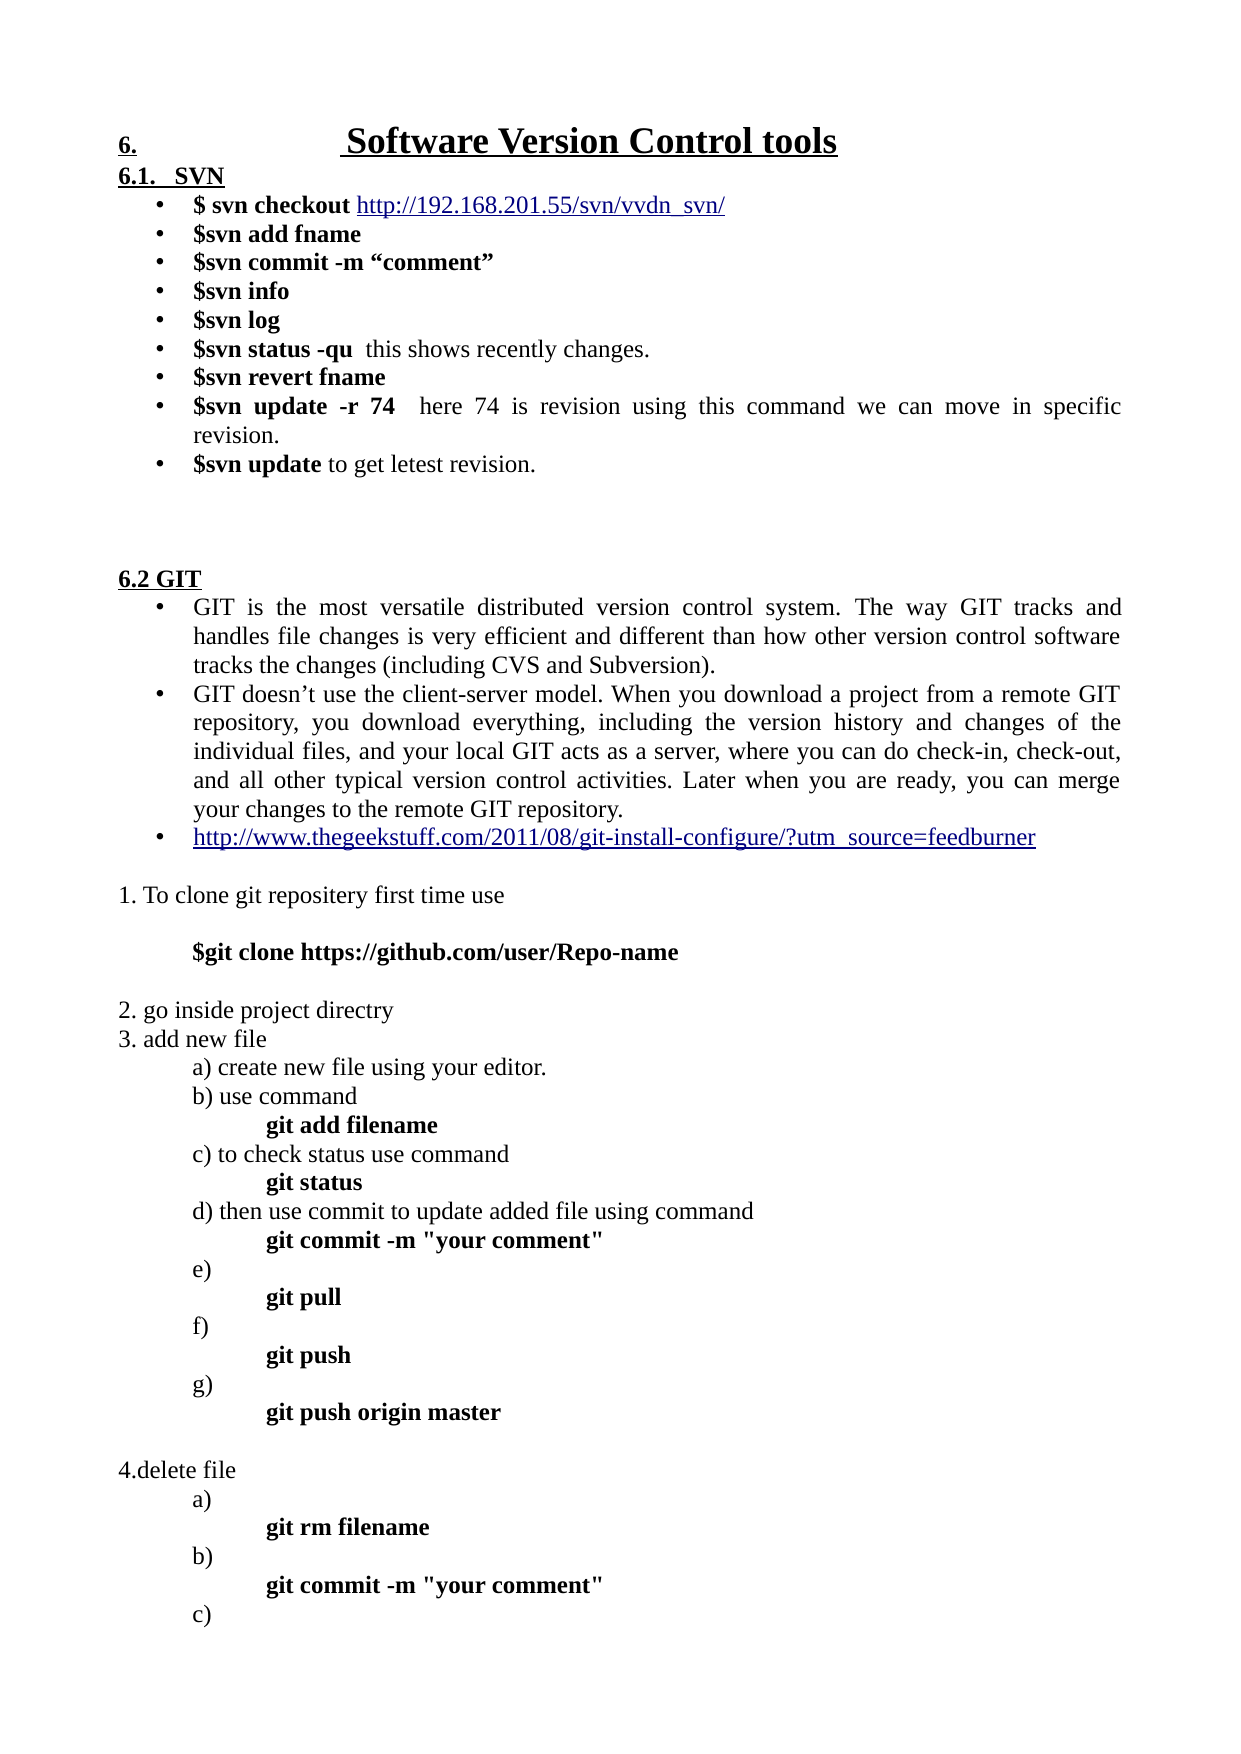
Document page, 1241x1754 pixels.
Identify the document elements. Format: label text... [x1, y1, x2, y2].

text git push [118, 1340, 1122, 1369]
list $ svn checkout http://192.168.201.55/svn/vvdn_svn/ [156, 190, 1122, 219]
text $git clone https://github.com/user/Repo-name [118, 937, 1122, 966]
list $svn status -qu this shows recently changes. [156, 334, 1122, 362]
text git add filename [118, 1110, 1122, 1139]
text 6.1. SVN [118, 161, 1122, 190]
text c) [118, 1599, 1122, 1627]
text git status [118, 1167, 1122, 1196]
text git commit -m "your comment" [118, 1570, 1122, 1599]
text g) [118, 1369, 1122, 1397]
list http://www.thegeekstuff.com/2011/08/git-install-configure/?utm_source=feedburner [156, 822, 1122, 851]
list $svn log [156, 305, 1122, 334]
text b) use command [118, 1081, 1122, 1110]
list $svn revert fname [156, 362, 1122, 391]
list $svn update to get letest revision. [156, 449, 1122, 477]
text 6. Software Version Control tools [118, 118, 1122, 161]
text f) [118, 1311, 1122, 1340]
text a) create new file using your editor. [118, 1052, 1122, 1081]
list $svn update -r 74 here 74 is revision using this command we can move in specific revision. [156, 391, 1122, 449]
list GIT doesn’t use the client-server model. When you download a project from a remote GIT repository, you download everything, including the version history and changes of the individual files, and your local GIT acts as a server, where you can do check-in, check-out, and all other typical version control activities. Later when you are ready, you can merge your changes to the remote GIT repository. [156, 679, 1122, 822]
text 2. go inside project directry [118, 995, 1122, 1024]
text git rm filename [118, 1512, 1122, 1541]
text 6.2 GIT [118, 564, 1122, 592]
text git pull [118, 1282, 1122, 1311]
text b) [118, 1541, 1122, 1570]
text git push origin master [118, 1397, 1122, 1426]
text 1. To clone git repositery first time use [118, 880, 1122, 909]
list $svn add fname [156, 219, 1122, 247]
list $svn info [156, 276, 1122, 305]
text e) [118, 1254, 1122, 1282]
text d) then use commit to update added file using command [118, 1196, 1122, 1225]
list GIT is the most versatile distributed version control system. The way GIT tracks and handles file changes is very efficient and different than how other version control software tracks the changes (including CVS and Subversion). [156, 592, 1122, 679]
list $svn commit -m “comment” [156, 247, 1122, 276]
text 3. add new file [118, 1024, 1122, 1052]
text 4.delete file [118, 1455, 1122, 1484]
text git commit -m "your comment" [118, 1225, 1122, 1254]
text c) to check status use command [118, 1139, 1122, 1167]
text a) [118, 1484, 1122, 1512]
